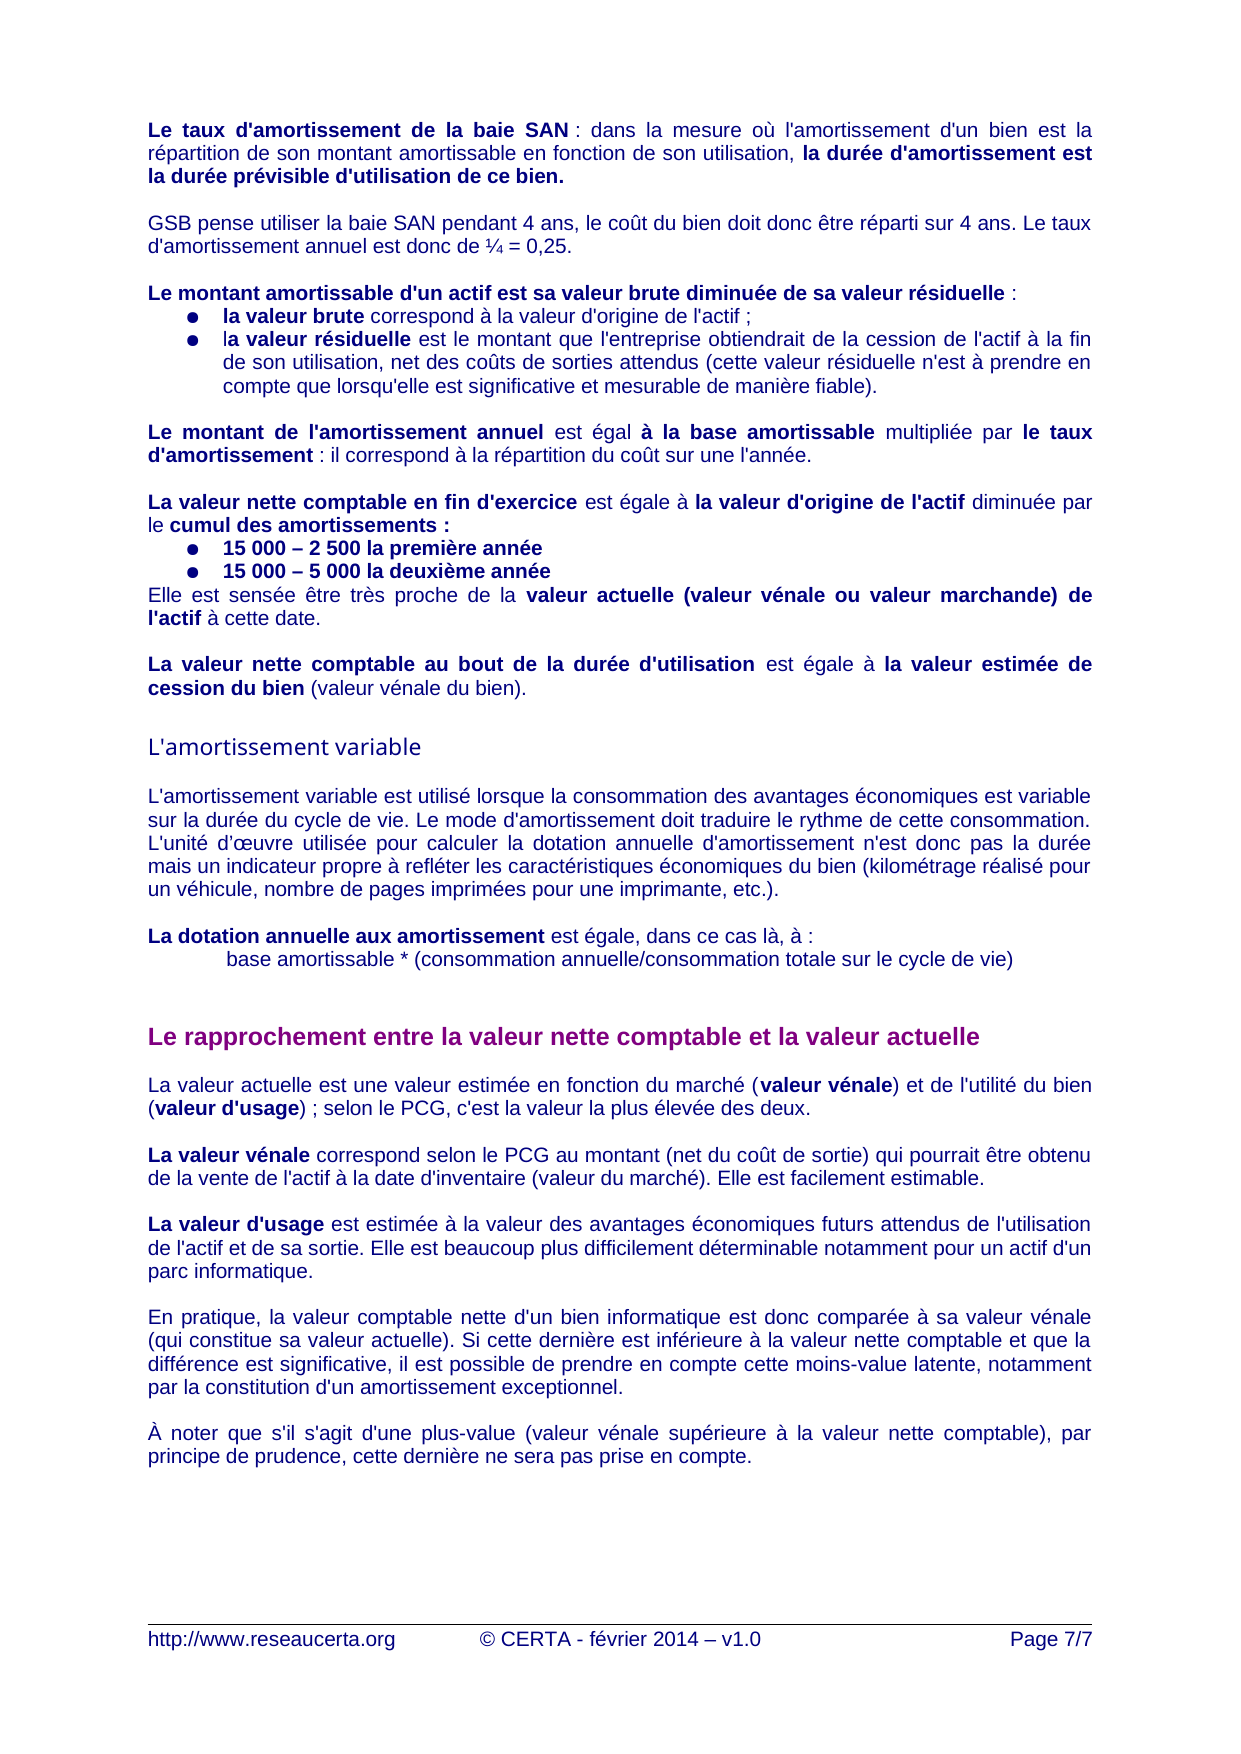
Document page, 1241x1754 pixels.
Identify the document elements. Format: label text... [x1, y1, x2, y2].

text L'amortissement variable [148, 731, 1092, 762]
text La valeur d'usage est estimée à la valeur des avantages économiques futurs attendus de l'utilisation de l'actif et de sa sortie. Elle est beaucoup plus difficilement déterminable notamment pour un actif d'un parc informatique. [148, 1213, 1092, 1283]
text base amortissable * (consommation annuelle/consommation totale sur le cycle de vie) [148, 948, 1092, 971]
text GSB pense utiliser la baie SAN pendant 4 ans, le coût du bien doit donc être réparti sur 4 ans. Le taux d'amortissement annuel est donc de ¼ = 0,25. [148, 212, 1092, 258]
text La valeur actuelle est une valeur estimée en fonction du marché (valeur vénale) et de l'utilité du bien (valeur d'usage) ; selon le PCG, c'est la valeur la plus élevée des deux. [148, 1073, 1092, 1120]
text L'amortissement variable est utilisé lorsque la consommation des avantages économiques est variable sur la durée du cycle de vie. Le mode d'amortissement doit traduire le rythme de cette consommation. L'unité d’œuvre utilisée pour calculer la dotation annuelle d'amortissement n'est donc pas la durée mais un indicateur propre à refléter les caractéristiques économiques du bien (kilométrage réalisé pour un véhicule, nombre de pages imprimées pour une imprimante, etc.). [148, 785, 1092, 901]
list 15 000 – 2 500 la première année [185, 537, 1092, 560]
text Le montant de l'amortissement annuel est égal à la base amortissable multipliée par le taux d'amortissement : il correspond à la répartition du coût sur une l'année. [148, 421, 1092, 467]
list la valeur brute correspond à la valeur d'origine de l'actif ; [185, 304, 1092, 328]
text La valeur nette comptable au bout de la durée d'utilisation est égale à la valeur estimée de cession du bien (valeur vénale du bien). [148, 653, 1092, 699]
list la valeur résiduelle est le montant que l'entreprise obtiendrait de la cession de l'actif à la fin de son utilisation, net des coûts de sorties attendus (cette valeur résiduelle n'est à prendre en compte que lorsqu'elle est significative et mesurable de manière fiable). [185, 328, 1092, 397]
text La valeur vénale correspond selon le PCG au montant (net du coût de sortie) qui pourrait être obtenu de la vente de l'actif à la date d'inventaire (valeur du marché). Elle est facilement estimable. [148, 1143, 1092, 1190]
text Le taux d'amortissement de la baie SAN : dans la mesure où l'amortissement d'un bien est la répartition de son montant amortissable en fonction de son utilisation, la durée d'amortissement est la durée prévisible d'utilisation de ce bien. [148, 119, 1092, 188]
text Le montant amortissable d'un actif est sa valeur brute diminuée de sa valeur résiduelle : [148, 281, 1092, 304]
text La valeur nette comptable en fin d'exercice est égale à la valeur d'origine de l'actif diminuée par le cumul des amortissements : [148, 490, 1092, 537]
text En pratique, la valeur comptable nette d'un bien informatique est donc comparée à sa valeur vénale (qui constitue sa valeur actuelle). Si cette dernière est inférieure à la valeur nette comptable et que la différence est significative, il est possible de prendre en compte cette moins-value latente, notamment par la constitution d'un amortissement exceptionnel. [148, 1306, 1092, 1399]
text Elle est sensée être très proche de la valeur actuelle (valeur vénale ou valeur marchande) de l'actif à cette date. [148, 583, 1092, 630]
text La dotation annuelle aux amortissement est égale, dans ce cas là, à : [148, 924, 1092, 948]
text À noter que s'il s'agit d'une plus-value (valeur vénale supérieure à la valeur nette comptable), par principe de prudence, cette dernière ne sera pas prise en compte. [148, 1422, 1092, 1468]
text Le rapprochement entre la valeur nette comptable et la valeur actuelle [148, 1022, 1092, 1050]
list 15 000 – 5 000 la deuxième année [185, 560, 1092, 583]
